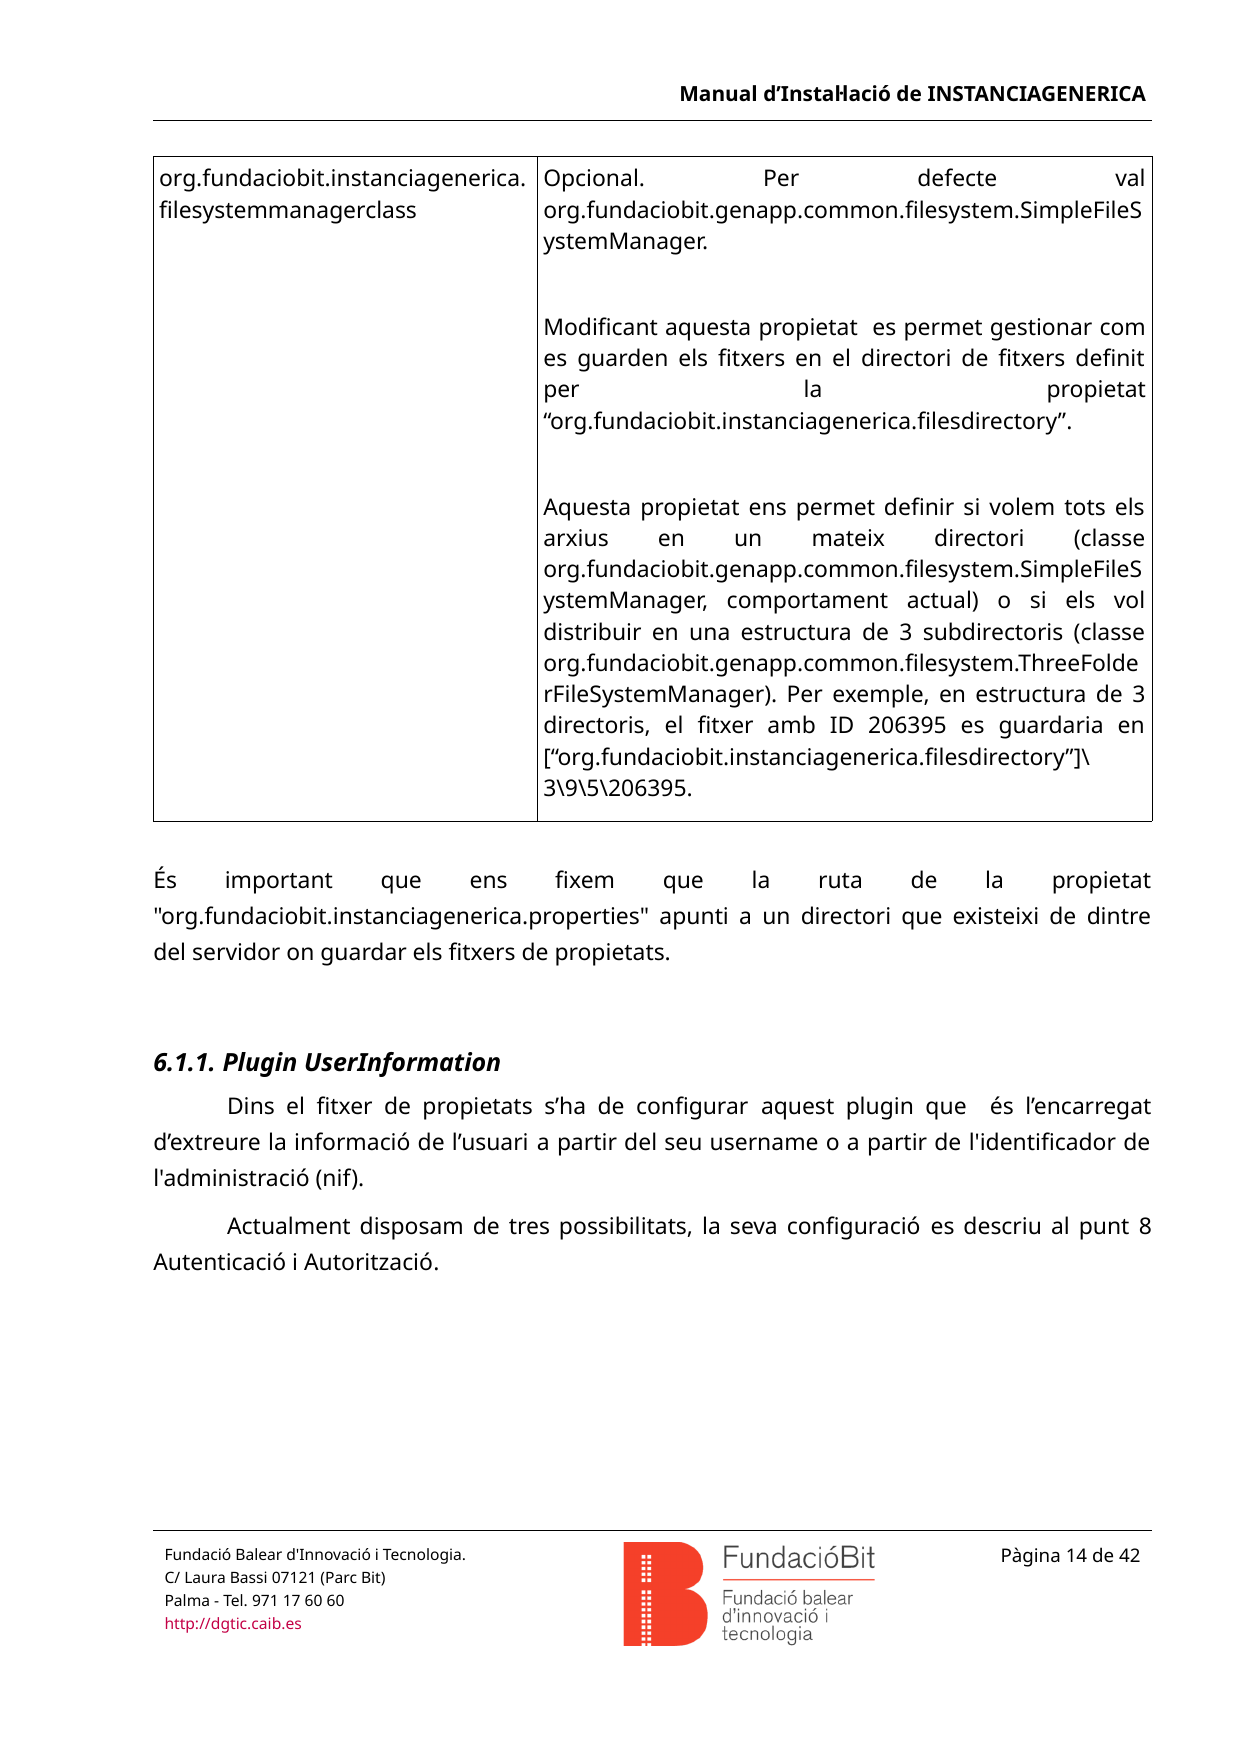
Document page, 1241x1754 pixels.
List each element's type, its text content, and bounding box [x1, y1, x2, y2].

subtitle Plugin UserInformation [153, 1044, 1152, 1078]
table_cell org.fundaciobit.instanciagenerica.filesystemmanagerclass [154, 157, 537, 821]
table_cell Opcional. Per defecte val org.fundaciobit.genapp.common.filesystem.SimpleFileSystemManager. Modificant aquesta propietat es permet gestionar com es guarden els fitxers en el directori de fitxers definit per la propietat “org.fundaciobit.instanciagenerica.filesdirectory”. Aquesta propietat ens permet definir si volem tots els arxius en un mateix directori (classe org.fundaciobit.genapp.common.filesystem.SimpleFileSystemManager, comportament actual) o si els vol distribuir en una estructura de 3 subdirectoris (classe org.fundaciobit.genapp.common.filesystem.ThreeFolderFileSystemManager). Per exemple, en estructura de 3 directoris, el fitxer amb ID 206395 es guardaria en [“org.fundaciobit.instanciagenerica.filesdirectory”]\3\9\5\206395. [538, 157, 1152, 821]
text Dins el fitxer de propietats s’ha de configurar aquest plugin que és l’encarregat d’extreure la informació de l’usuari a partir del seu username o a partir de l'identificador de l'administració (nif). [153, 1090, 1152, 1193]
picture [623, 1542, 875, 1646]
text Actualment disposam de tres possibilitats, la seva configuració es descriu al punt 8. Autenticació i Autorització. [153, 1210, 1152, 1277]
text És important que ens fixem que la ruta de la propietat "org.fundaciobit.instanciagenerica.properties" apunti a un directori que existeixi de dintre del servidor on guardar els fitxers de propietats. [153, 864, 1152, 967]
